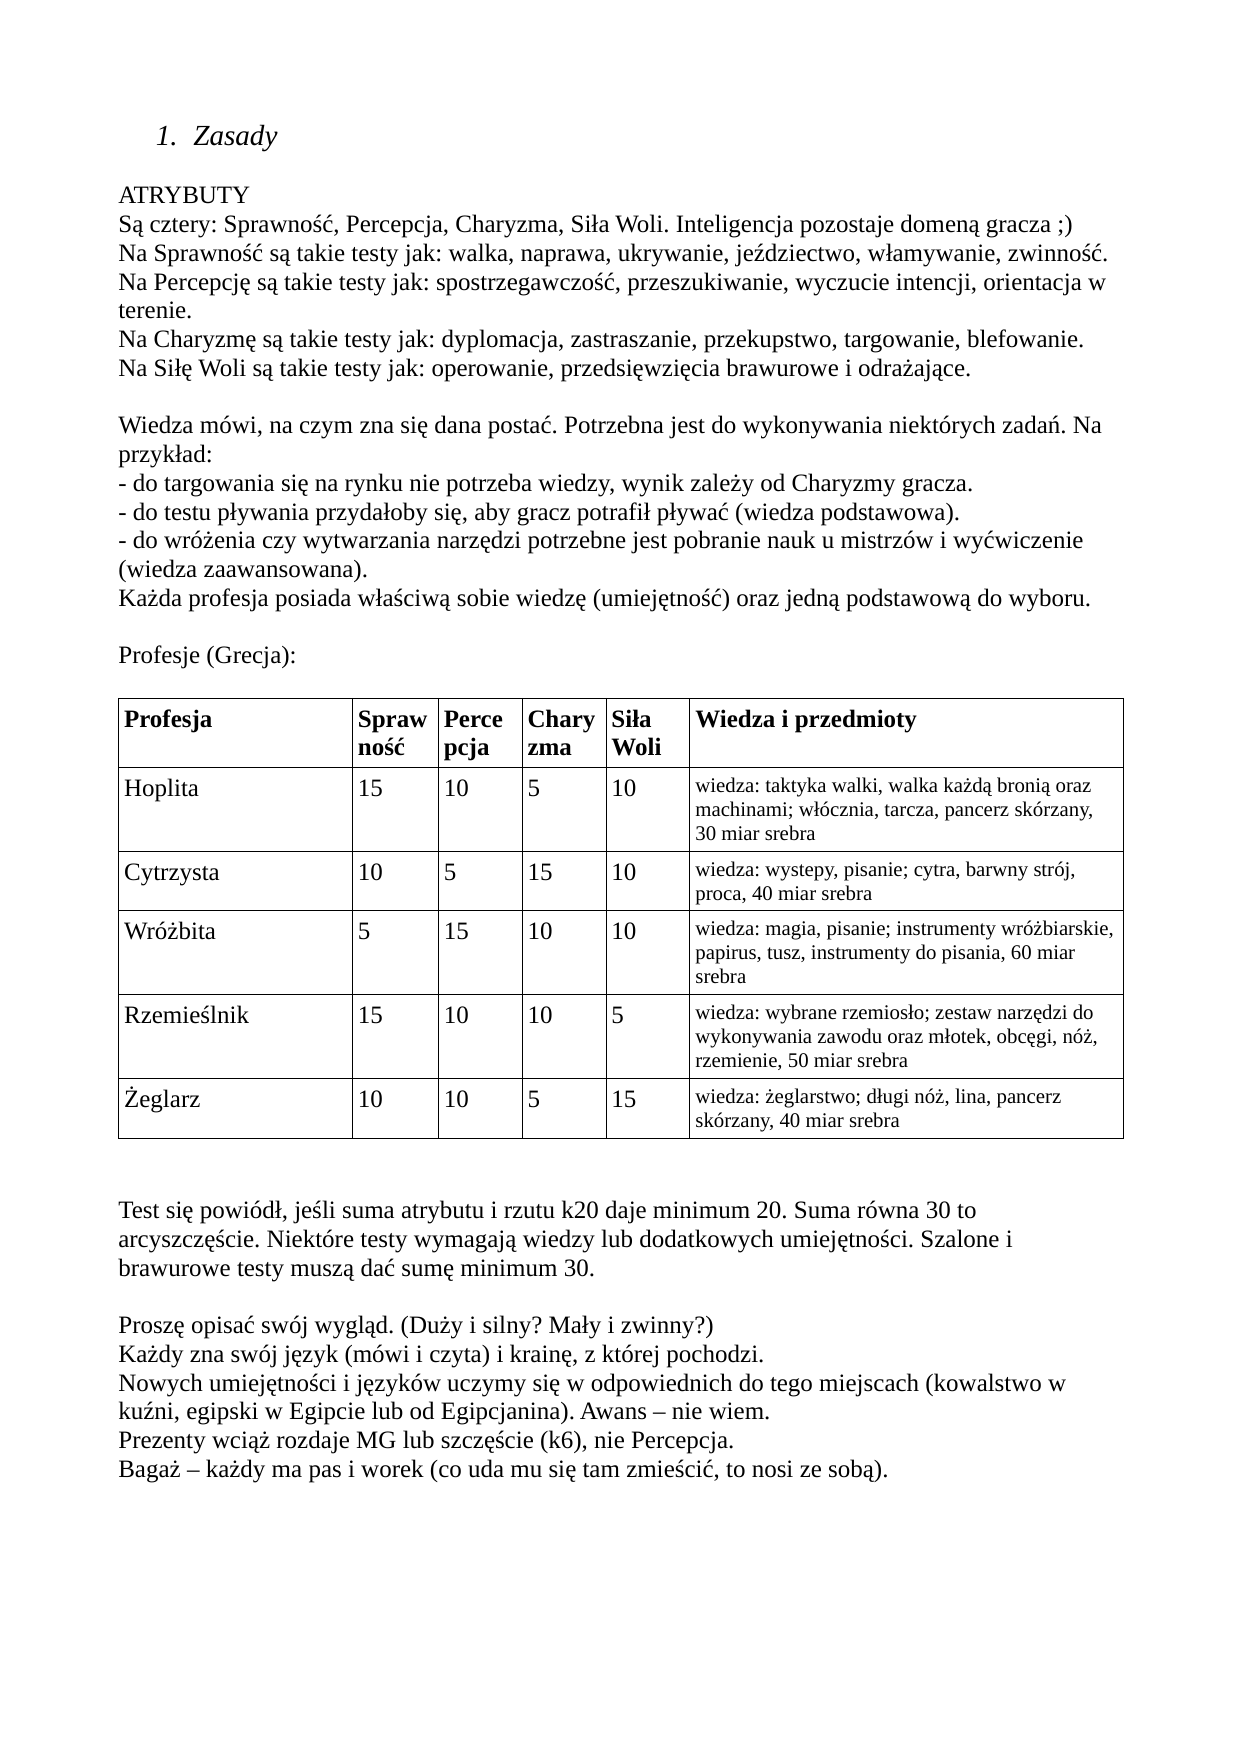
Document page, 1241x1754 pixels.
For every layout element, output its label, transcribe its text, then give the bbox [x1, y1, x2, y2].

text Nowych umiejętności i języków uczymy się w odpowiednich do tego miejscach (kowalstwo w kuźni, egipski w Egipcie lub od Egipcjanina). Awans – nie wiem. [118, 1368, 1122, 1425]
table_cell 5 [523, 1079, 606, 1138]
text Prezenty wciąż rozdaje MG lub szczęście (k6), nie Percepcja. [118, 1425, 1122, 1454]
table_cell 5 [353, 911, 438, 994]
table_cell 10 [439, 995, 522, 1078]
table_header Charyzma [523, 699, 606, 767]
text Są cztery: Sprawność, Percepcja, Charyzma, Siła Woli. Inteligencja pozostaje domeną gracza ;) [118, 209, 1122, 238]
table_cell Hoplita [119, 768, 352, 851]
table_cell 10 [439, 768, 522, 851]
table_header Profesja [119, 699, 352, 767]
table_cell 10 [607, 852, 689, 910]
table_cell 10 [523, 911, 606, 994]
table_cell 15 [353, 995, 438, 1078]
table_cell wiedza: wystepy, pisanie; cytra, barwny strój, proca, 40 miar srebra [690, 852, 1123, 910]
table_cell wiedza: taktyka walki, walka każdą bronią oraz machinami; włócznia, tarcza, pancerz skórzany, 30 miar srebra [690, 768, 1123, 851]
text Na Sprawność są takie testy jak: walka, naprawa, ukrywanie, jeździectwo, włamywanie, zwinność. [118, 238, 1122, 267]
table_cell 5 [439, 852, 522, 910]
text Każdy zna swój język (mówi i czyta) i krainę, z której pochodzi. [118, 1339, 1122, 1368]
list Zasady [156, 118, 1122, 152]
table_cell 15 [607, 1079, 689, 1138]
text - do targowania się na rynku nie potrzeba wiedzy, wynik zależy od Charyzmy gracza. [118, 468, 1122, 497]
table_cell 15 [439, 911, 522, 994]
table_header Sprawność [353, 699, 438, 767]
table_cell 5 [607, 995, 689, 1078]
table_header Wiedza i przedmioty [690, 699, 1123, 767]
text Każda profesja posiada właściwą sobie wiedzę (umiejętność) oraz jedną podstawową do wyboru. [118, 583, 1122, 612]
table_cell Cytrzysta [119, 852, 352, 910]
table_header Siła Woli [607, 699, 689, 767]
text Proszę opisać swój wygląd. (Duży i silny? Mały i zwinny?) [118, 1310, 1122, 1339]
table_cell 10 [353, 852, 438, 910]
table_cell wiedza: wybrane rzemiosło; zestaw narzędzi do wykonywania zawodu oraz młotek, obcęgi, nóż, rzemienie, 50 miar srebra [690, 995, 1123, 1078]
table_cell 5 [523, 768, 606, 851]
table_cell Wróżbita [119, 911, 352, 994]
table_cell 10 [607, 768, 689, 851]
table_cell 10 [523, 995, 606, 1078]
table_cell 10 [607, 911, 689, 994]
text Na Siłę Woli są takie testy jak: operowanie, przedsięwzięcia brawurowe i odrażające. [118, 353, 1122, 382]
table_cell wiedza: żeglarstwo; długi nóż, lina, pancerz skórzany, 40 miar srebra [690, 1079, 1123, 1138]
text - do testu pływania przydałoby się, aby gracz potrafił pływać (wiedza podstawowa). [118, 497, 1122, 525]
table_cell 10 [439, 1079, 522, 1138]
table_cell Rzemieślnik [119, 995, 352, 1078]
text Na Percepcję są takie testy jak: spostrzegawczość, przeszukiwanie, wyczucie intencji, orientacja w terenie. [118, 267, 1122, 324]
table_cell wiedza: magia, pisanie; instrumenty wróżbiarskie, papirus, tusz, instrumenty do pisania, 60 miar srebra [690, 911, 1123, 994]
text Na Charyzmę są takie testy jak: dyplomacja, zastraszanie, przekupstwo, targowanie, blefowanie. [118, 324, 1122, 353]
text Test się powiódł, jeśli suma atrybutu i rzutu k20 daje minimum 20. Suma równa 30 to arcyszczęście. Niektóre testy wymagają wiedzy lub dodatkowych umiejętności. Szalone i brawurowe testy muszą dać sumę minimum 30. [118, 1195, 1122, 1281]
table_cell 15 [523, 852, 606, 910]
text Bagaż – każdy ma pas i worek (co uda mu się tam zmieścić, to nosi ze sobą). [118, 1454, 1122, 1483]
table_cell Żeglarz [119, 1079, 352, 1138]
text Wiedza mówi, na czym zna się dana postać. Potrzebna jest do wykonywania niektórych zadań. Na przykład: [118, 410, 1122, 468]
table_header Percepcja [439, 699, 522, 767]
table_cell 15 [353, 768, 438, 851]
table_cell 10 [353, 1079, 438, 1138]
text ATRYBUTY [118, 180, 1122, 209]
text - do wróżenia czy wytwarzania narzędzi potrzebne jest pobranie nauk u mistrzów i wyćwiczenie (wiedza zaawansowana). [118, 525, 1122, 583]
text Profesje (Grecja): [118, 640, 1122, 669]
